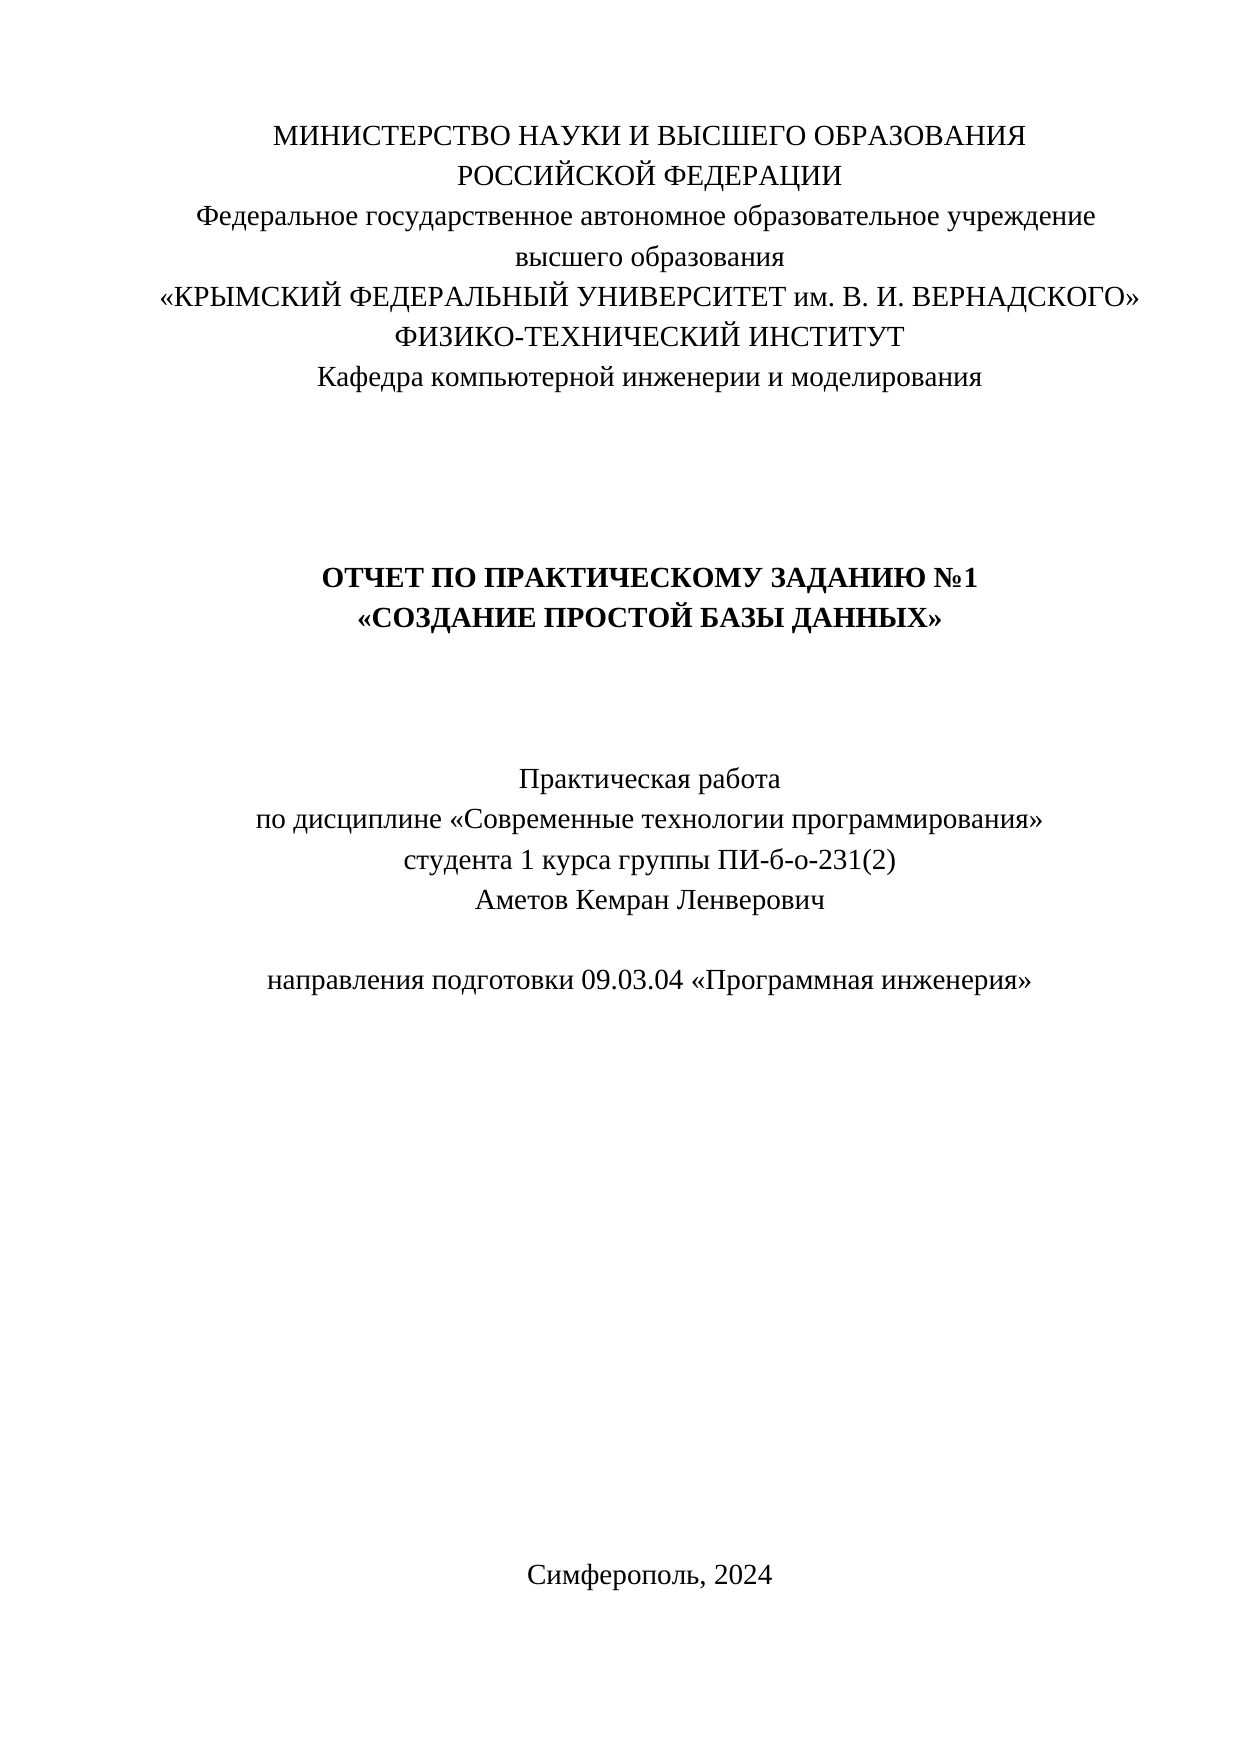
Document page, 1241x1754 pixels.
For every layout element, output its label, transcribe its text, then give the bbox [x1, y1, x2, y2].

table_header [931, 1204, 1177, 1235]
text по дисциплине «Современные технологии программирования» [148, 802, 1152, 835]
table_header [148, 1204, 709, 1235]
text студента 1 курса группы ПИ-б-о-231(2) [148, 842, 1152, 875]
text МИНИСТЕРСТВО НАУКИ И ВЫСШЕГО ОБРАЗОВАНИЯ РОССИЙСКОЙ ФЕДЕРАЦИИ [148, 118, 1152, 192]
text направления подготовки 09.03.04 «Программная инженерия» [148, 962, 1152, 996]
text Аметов Кемран Ленверович [148, 882, 1152, 916]
text ОТЧЕТ ПО ПРАКТИЧЕСКОМУ ЗАДАНИЮ №1 [148, 560, 1152, 594]
text «КРЫМСКИЙ ФЕДЕРАЛЬНЫЙ УНИВЕРСИТЕТ им. В. И. ВЕРНАДСКОГО» [148, 279, 1152, 312]
table_header [709, 1204, 931, 1235]
text ФИЗИКО-ТЕХНИЧЕСКИЙ ИНСТИТУТ [148, 319, 1152, 353]
text Практическая работа [148, 761, 1152, 795]
text Кафедра компьютерной инженерии и моделирования [148, 359, 1152, 393]
text Симферополь, 2024 [148, 1557, 1152, 1591]
text «СОЗДАНИЕ ПРОСТОЙ БАЗЫ ДАННЫХ» [148, 601, 1152, 634]
text Федеральное государственное автономное образовательное учреждение высшего образования [148, 198, 1152, 272]
